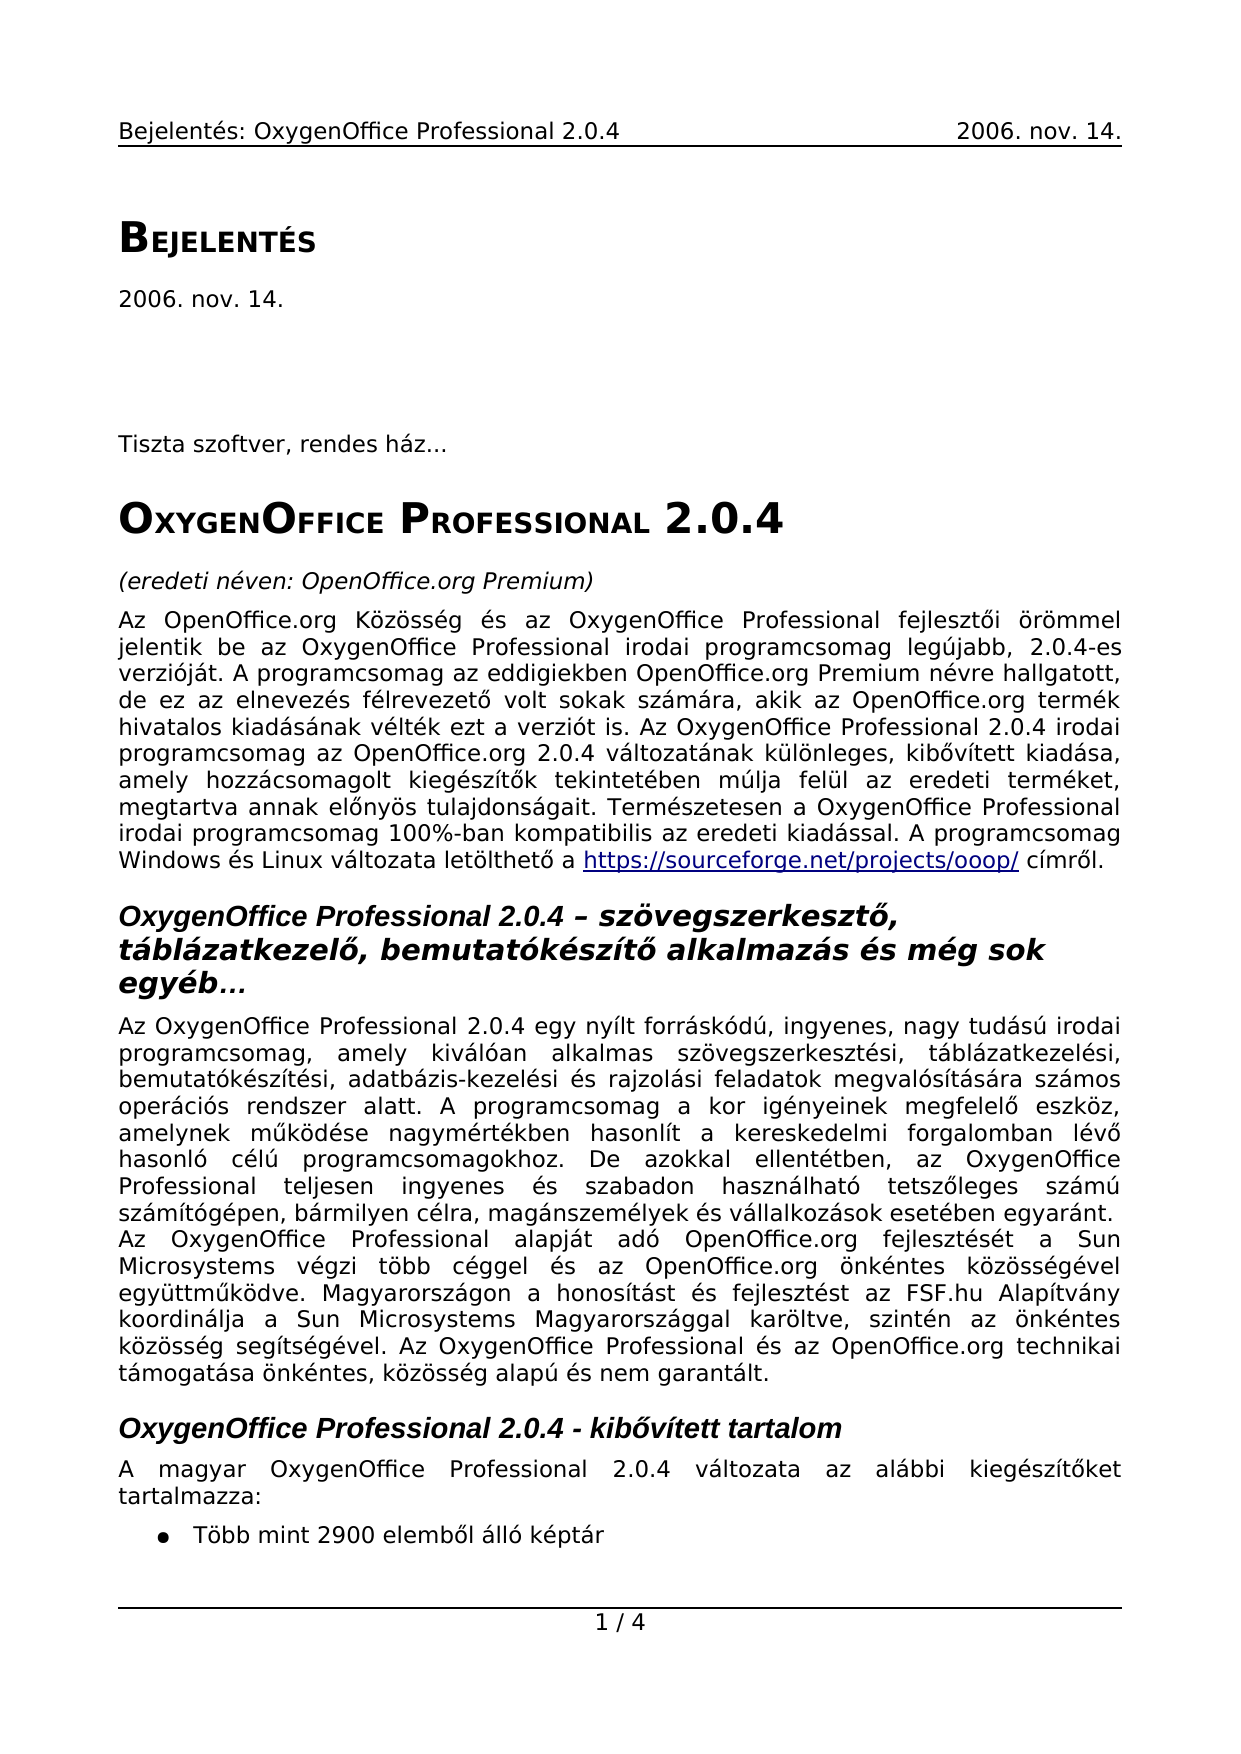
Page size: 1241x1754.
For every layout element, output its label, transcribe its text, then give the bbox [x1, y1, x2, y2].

text Az OpenOffice.org Közösség és az OxygenOffice Professional fejlesztői örömmel jelentik be az OxygenOffice Professional irodai programcsomag legújabb, 2.0.4-es verzióját. A programcsomag az eddigiekben OpenOffice.org Premium névre hallgatott, de ez az elnevezés félrevezető volt sokak számára, akik az OpenOffice.org termék hivatalos kiadásának vélték ezt a verziót is. Az OxygenOffice Professional 2.0.4 irodai programcsomag az OpenOffice.org 2.0.4 változatának különleges, kibővített kiadása, amely hozzácsomagolt kiegészítők tekintetében múlja felül az eredeti terméket, megtartva annak előnyös tulajdonságait. Természetesen a OxygenOffice Professional irodai programcsomag 100%-ban kompatibilis az eredeti kiadással. A programcsomag Windows és Linux változata letölthető a https://sourceforge.net/projects/ooop/ címről. [118, 607, 1122, 874]
text Az OxygenOffice Professional 2.0.4 egy nyílt forráskódú, ingyenes, nagy tudású irodai programcsomag, amely kiválóan alkalmas szövegszerkesztési, táblázatkezelési, bemutatókészítési, adatbázis-kezelési és rajzolási feladatok megvalósítására számos operációs rendszer alatt. A programcsomag a kor igényeinek megfelelő eszköz, amelynek működése nagymértékben hasonlít a kereskedelmi forgalomban lévő hasonló célú programcsomagokhoz. De azokkal ellentétben, az OxygenOffice Professional teljesen ingyenes és szabadon használható tetszőleges számú számítógépen, bármilyen célra, magánszemélyek és vállalkozások esetében egyaránt. [118, 1013, 1122, 1227]
text 2006. november 14. [118, 286, 1122, 313]
text Az OxygenOffice Professional alapját adó OpenOffice.org fejlesztését a Sun Microsystems végzi több céggel és az OpenOffice.org önkéntes közösségével együttműködve. Magyarországon a honosítást és fejlesztést az FSF.hu Alapítvány koordinálja a Sun Microsystems Magyarországgal karöltve, szintén az önkéntes közösség segítségével. Az OxygenOffice Professional és az OpenOffice.org technikai támogatása önkéntes, közösség alapú és nem garantált. [118, 1227, 1122, 1387]
subtitle OxygenOffice Professional 2.0.4 – szövegszerkesztő, táblázatkezelő, bemutatókészítő alkalmazás és még sok egyéb… [118, 899, 1122, 1001]
text (eredeti néven: OpenOffice.org Premium) [118, 568, 1122, 595]
subtitle OxygenOffice Professional 2.0.4 - kibővített tartalom [118, 1412, 1122, 1444]
text Tiszta szoftver, rendes ház... [118, 431, 1122, 458]
text A magyar OxygenOffice Professional 2.0.4 változata az alábbi kiegészítőket tartalmazza: [118, 1457, 1122, 1510]
subtitle OxygenOffice Professional 2.0.4 [118, 494, 1122, 544]
list Több mint 2900 elemből álló képtár [156, 1522, 1122, 1549]
subtitle Bejelentés [118, 213, 1122, 262]
